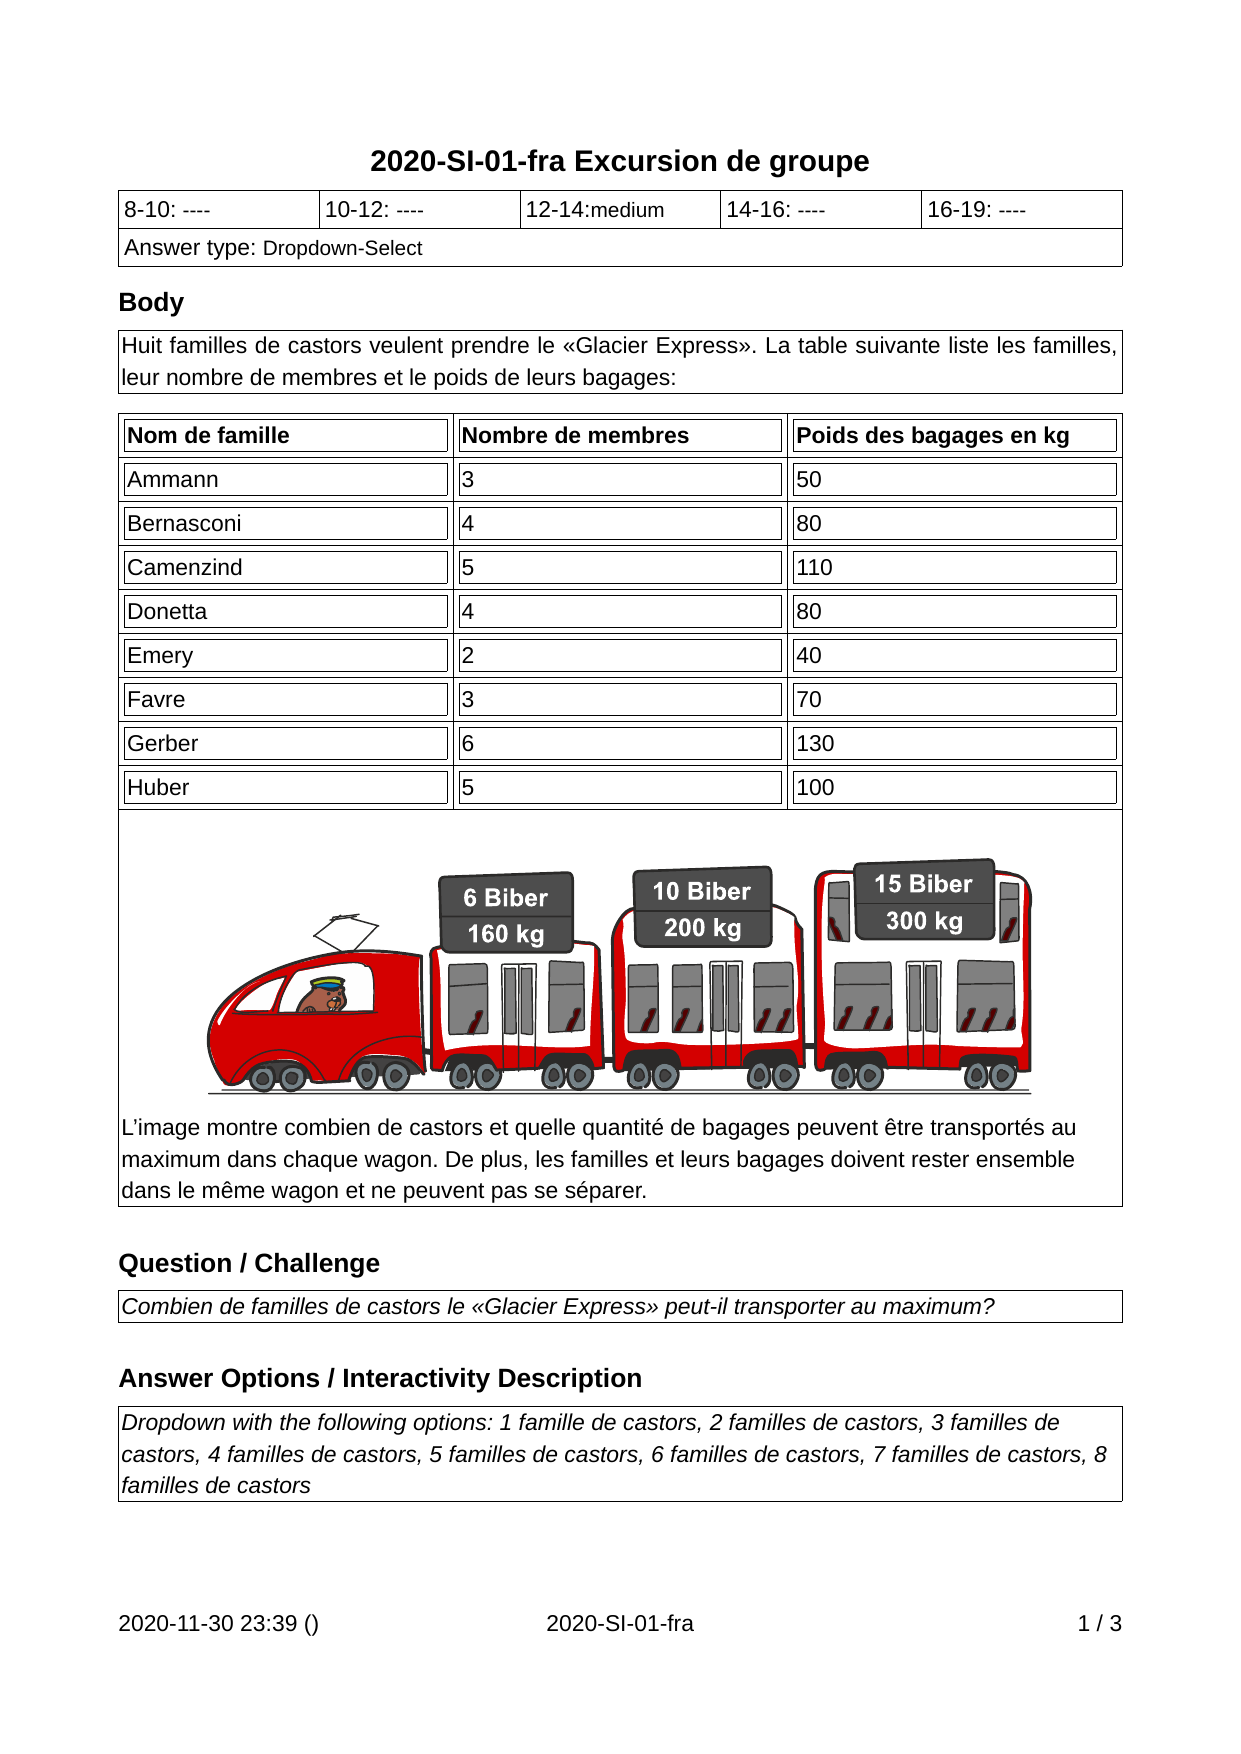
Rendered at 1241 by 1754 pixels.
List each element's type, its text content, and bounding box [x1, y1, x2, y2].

table_cell 6 [454, 722, 787, 765]
table_cell Donetta [119, 590, 453, 633]
table_cell 100 [788, 766, 1122, 809]
table_cell Emery [119, 634, 453, 677]
table_cell 2 [454, 634, 787, 677]
text Huit familles de castors veulent prendre le «Glacier Express». La table suivante liste les familles, leur nombre de membres et le poids de leurs bagages: [119, 331, 1122, 393]
table_header 12-14:medium [521, 191, 720, 228]
table_cell 3 [454, 458, 787, 501]
text Dropdown with the following options: 1 famille de castors, 2 familles de castors, 3 familles de castors, 4 familles de castors, 5 familles de castors, 6 familles de castors, 7 familles de castors, 8 familles de castors [119, 1407, 1122, 1501]
table_header 8-10: ---- [119, 191, 319, 228]
table_cell 130 [788, 722, 1122, 765]
table_cell Answer type: Dropdown-Select [119, 229, 1122, 266]
table_header Poids des bagages en kg [788, 414, 1122, 457]
subtitle Answer Options / Interactivity Description [118, 1363, 1122, 1393]
text L’image montre combien de castors et quelle quantité de bagages peuvent être transportés au maximum dans chaque wagon. De plus, les familles et leurs bagages doivent rester ensemble dans le même wagon et ne peuvent pas se séparer. [119, 1111, 1122, 1206]
table_cell 80 [788, 502, 1122, 545]
table_cell Gerber [119, 722, 453, 765]
table_header 10-12: ---- [320, 191, 520, 228]
table_cell 4 [454, 590, 787, 633]
table_cell 50 [788, 458, 1122, 501]
table_header Nom de famille [119, 414, 453, 457]
subtitle Question / Challenge [118, 1247, 1122, 1278]
table_cell Bernasconi [119, 502, 453, 545]
table_header 14-16: ---- [721, 191, 921, 228]
table_header 16-19: ---- [922, 191, 1122, 228]
subtitle Body [118, 287, 1122, 317]
table_cell Favre [119, 678, 453, 721]
subtitle 2020-SI-01-fra Excursion de groupe [118, 143, 1122, 177]
table_header Nombre de membres [454, 414, 787, 457]
table_cell 5 [454, 546, 787, 589]
table_cell 5 [454, 766, 787, 809]
table_cell Huber [119, 766, 453, 809]
table_cell Camenzind [119, 546, 453, 589]
table_cell 4 [454, 502, 787, 545]
table_cell 110 [788, 546, 1122, 589]
table_cell Ammann [119, 458, 453, 501]
table_cell 40 [788, 634, 1122, 677]
text Combien de familles de castors le «Glacier Express» peut-il transporter au maximum? [119, 1291, 1122, 1322]
table_cell 80 [788, 590, 1122, 633]
table_cell 3 [454, 678, 787, 721]
table_cell 70 [788, 678, 1122, 721]
